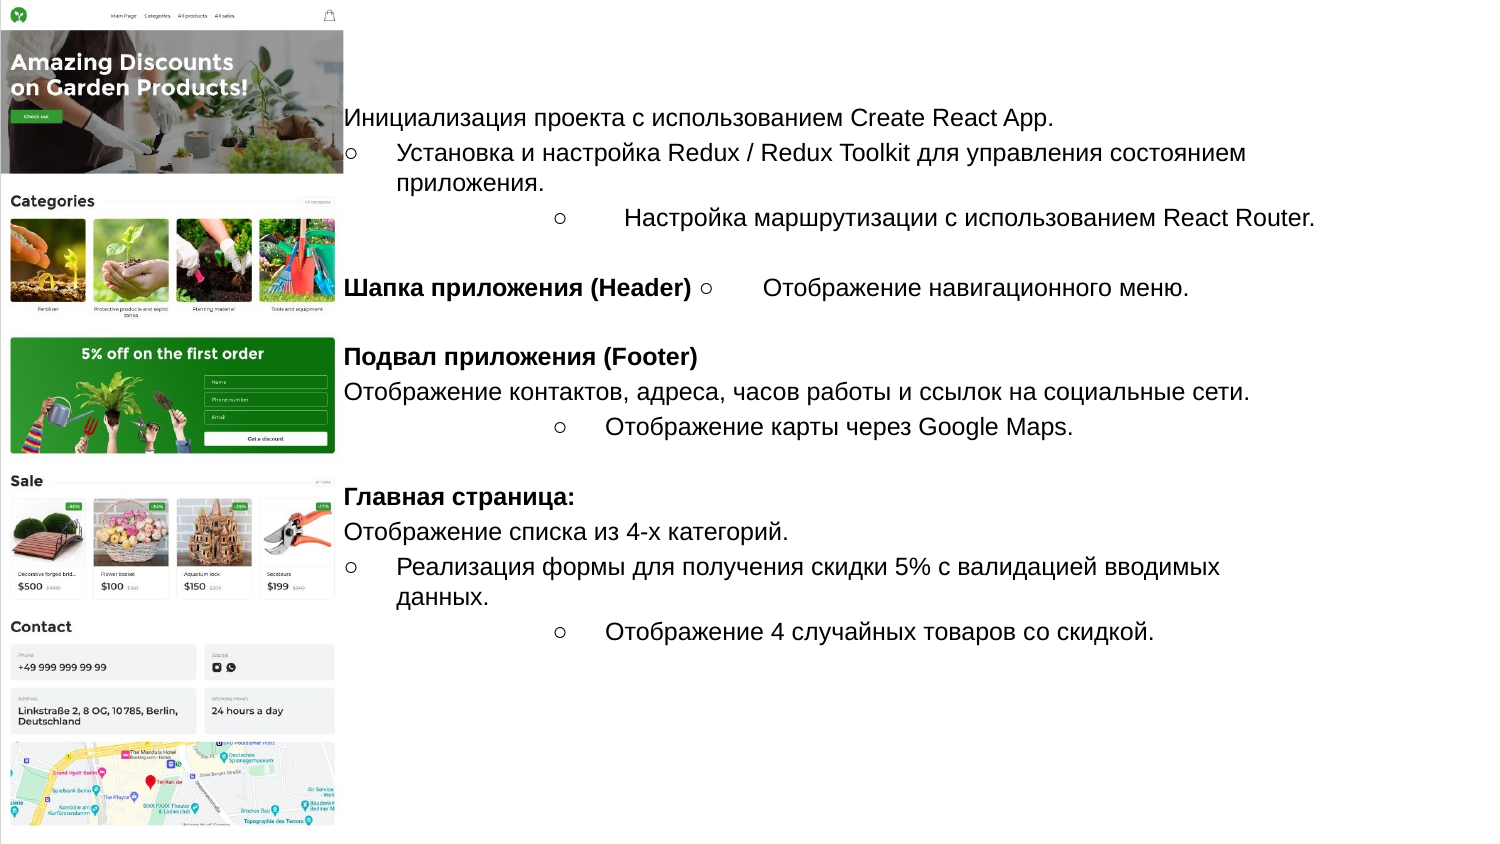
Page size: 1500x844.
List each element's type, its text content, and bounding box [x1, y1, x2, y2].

list Шапка приложения (Header) ○ Отображение навигационного меню. [344, 273, 1316, 302]
list Инициализация проекта с использованием Create React App. [344, 103, 1316, 132]
list Подвал приложения (Footer) [344, 342, 1316, 371]
text ○ Реализация формы для получения скидки 5% с валидацией вводимых данных. [344, 552, 1316, 611]
list Главная страница: [344, 482, 1316, 511]
text ○ Настройка маршрутизации с использованием React Router. [344, 203, 1316, 232]
text ○ Отображение 4 случайных товаров со скидкой. [344, 617, 1316, 646]
list Отображение списка из 4-х категорий. [344, 517, 1316, 546]
text ○ Отображение карты через Google Maps. [344, 412, 1316, 441]
list Отображение контактов, адреса, часов работы и ссылок на социальные сети. [344, 377, 1316, 406]
text ○ Установка и настройка Redux / Redux Toolkit для управления состоянием приложения. [344, 138, 1316, 197]
